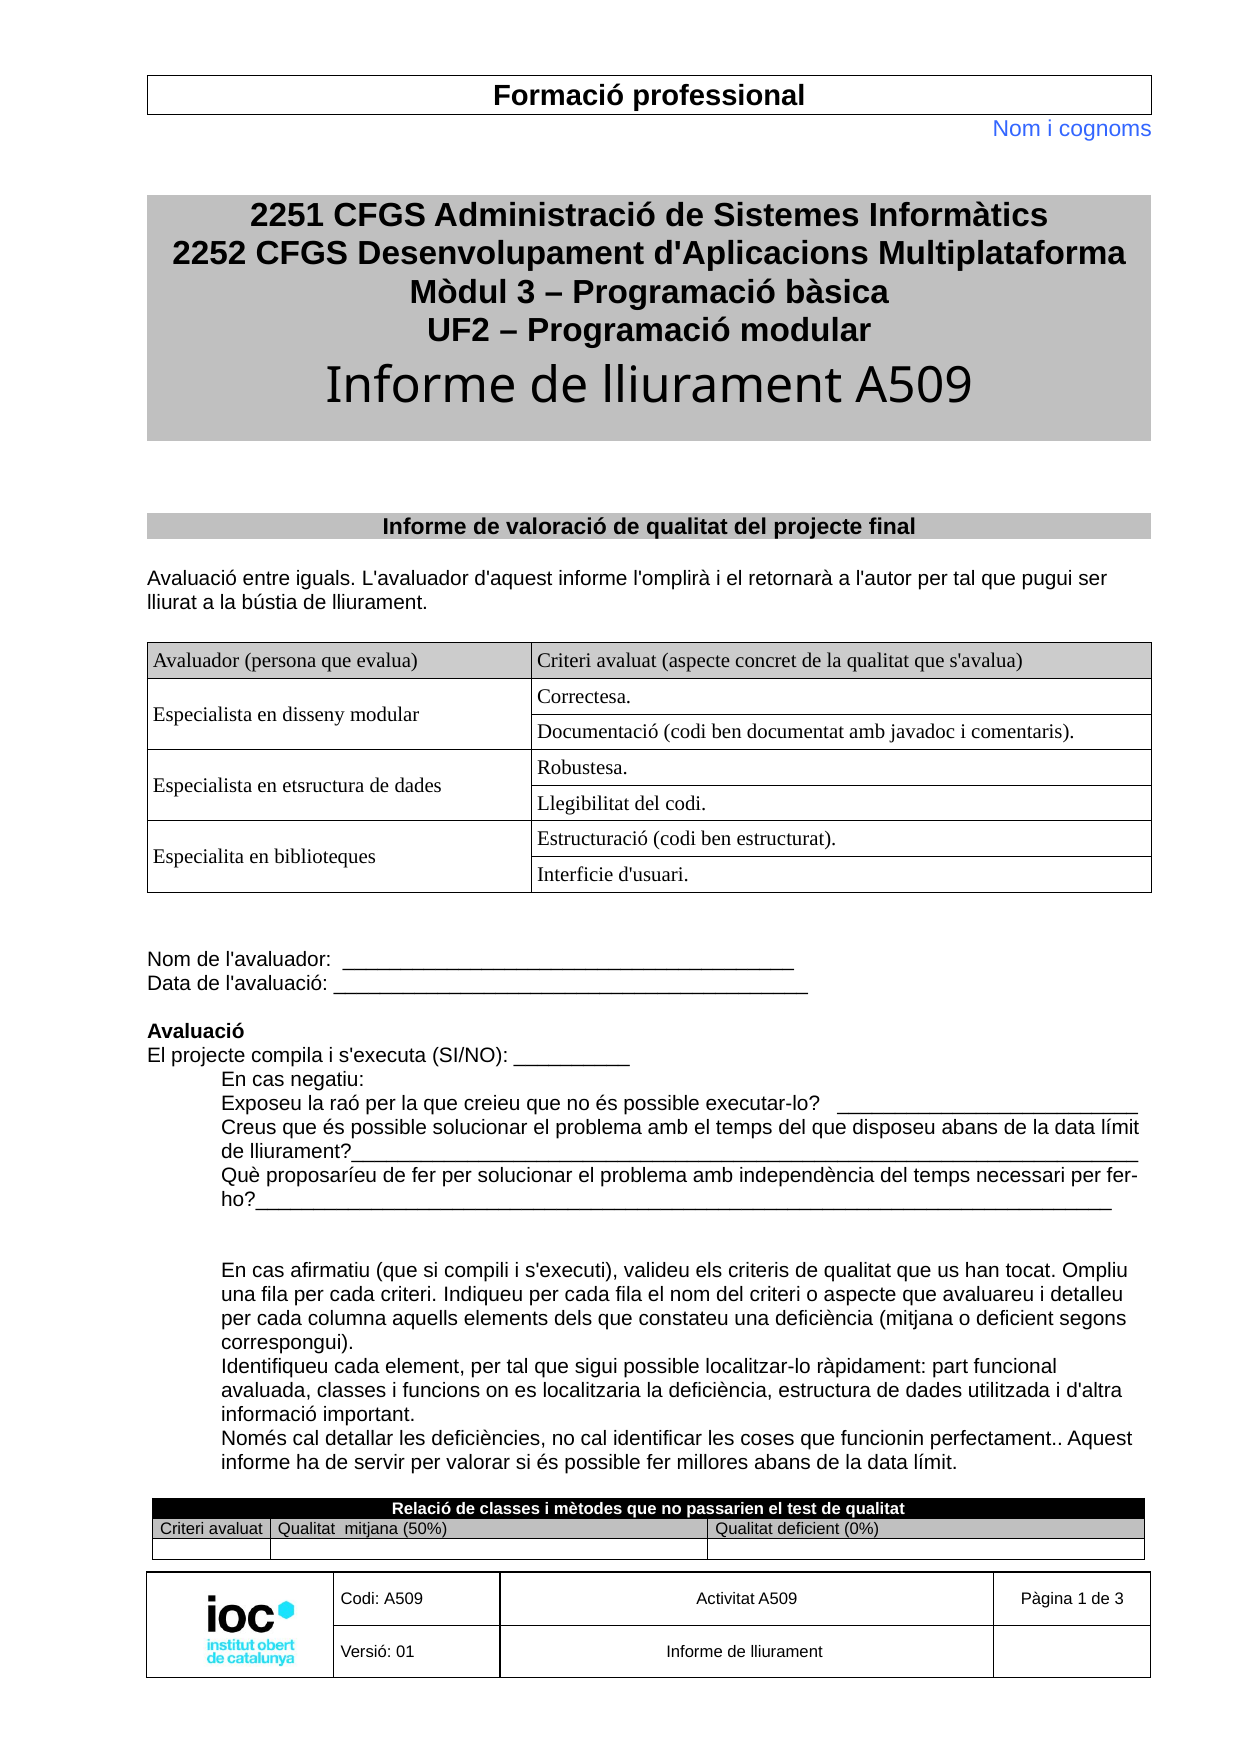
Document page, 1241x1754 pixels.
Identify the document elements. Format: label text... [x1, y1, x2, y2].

text Informe de lliurament A509 [147, 349, 1151, 417]
text 2252 CFGS Desenvolupament d'Aplicacions Multiplataforma [147, 233, 1151, 272]
text 2251 CFGS Administració de Sistemes Informàtics [147, 195, 1151, 233]
table_cell Qualitat mitjana (50%) [271, 1519, 707, 1538]
table_cell [153, 1539, 270, 1558]
table_cell Qualitat deficient (0%) [708, 1519, 1144, 1538]
picture [194, 1581, 308, 1677]
text Què proposaríeu de fer per solucionar el problema amb independència del temps necessari per fer-ho?__________________________________________________________________________ [221, 1162, 1151, 1210]
table_cell Documentació (codi ben documentat amb javadoc i comentaris). [532, 715, 1151, 749]
table_header Criteri avaluat (aspecte concret de la qualitat que s'avalua) [532, 643, 1151, 678]
subtitle UF2 – Programació modular [147, 310, 1151, 349]
text En cas afirmatiu (que si compili i s'executi), valideu els criteris de qualitat que us han tocat. Ompliu una fila per cada criteri. Indiqueu per cada fila el nom del criteri o aspecte que avaluareu i detalleu per cada columna aquells elements dels que constateu una deficiència (mitjana o deficient segons correspongui). [221, 1258, 1151, 1354]
text Data de l'avaluació: _________________________________________ [147, 971, 1151, 995]
text Avaluació entre iguals. L'avaluador d'aquest informe l'omplirà i el retornarà a l'autor per tal que pugui ser lliurat a la bústia de lliurament. [147, 566, 1151, 613]
table_header Relació de classes i mètodes que no passarien el test de qualitat [153, 1499, 1144, 1518]
text Nom de l'avaluador: _______________________________________ [147, 947, 1151, 971]
text Només cal detallar les deficiències, no cal identificar les coses que funcionin perfectament.. Aquest informe ha de servir per valorar si és possible fer millores abans de la data límit. [221, 1426, 1151, 1474]
text Identifiqueu cada element, per tal que sigui possible localitzar-lo ràpidament: part funcional avaluada, classes i funcions on es localitzaria la deficiència, estructura de dades utilitzada i d'altra informació important. [221, 1354, 1151, 1426]
table_cell Criteri avaluat [153, 1519, 270, 1538]
text Exposeu la raó per la que creieu que no és possible executar-lo? __________________________ [221, 1091, 1151, 1114]
table_header Avaluador (persona que evalua) [148, 643, 531, 678]
table_cell Robustesa. [532, 750, 1151, 785]
table_cell Llegibilitat del codi. [532, 786, 1151, 820]
text Informe de valoració de qualitat del projecte final [147, 513, 1151, 539]
subtitle Mòdul 3 – Programació bàsica [147, 272, 1151, 310]
table_cell [271, 1539, 707, 1558]
text Avaluació [147, 1019, 1151, 1043]
table_cell [708, 1539, 1144, 1558]
table_cell Estructuració (codi ben estructurat). [532, 821, 1151, 856]
table_cell Especialista en disseny modular [148, 679, 531, 749]
text El projecte compila i s'executa (SI/NO): __________ [147, 1043, 1151, 1067]
text Creus que és possible solucionar el problema amb el temps del que disposeu abans de la data límit de lliurament?____________________________________________________________________ [221, 1114, 1151, 1162]
table_cell Interficie d'usuari. [532, 857, 1151, 892]
text En cas negatiu: [221, 1067, 1151, 1091]
table_cell Especialita en biblioteques [148, 821, 531, 892]
table_cell Especialista en etsructura de dades [148, 750, 531, 820]
table_cell Correctesa. [532, 679, 1151, 713]
